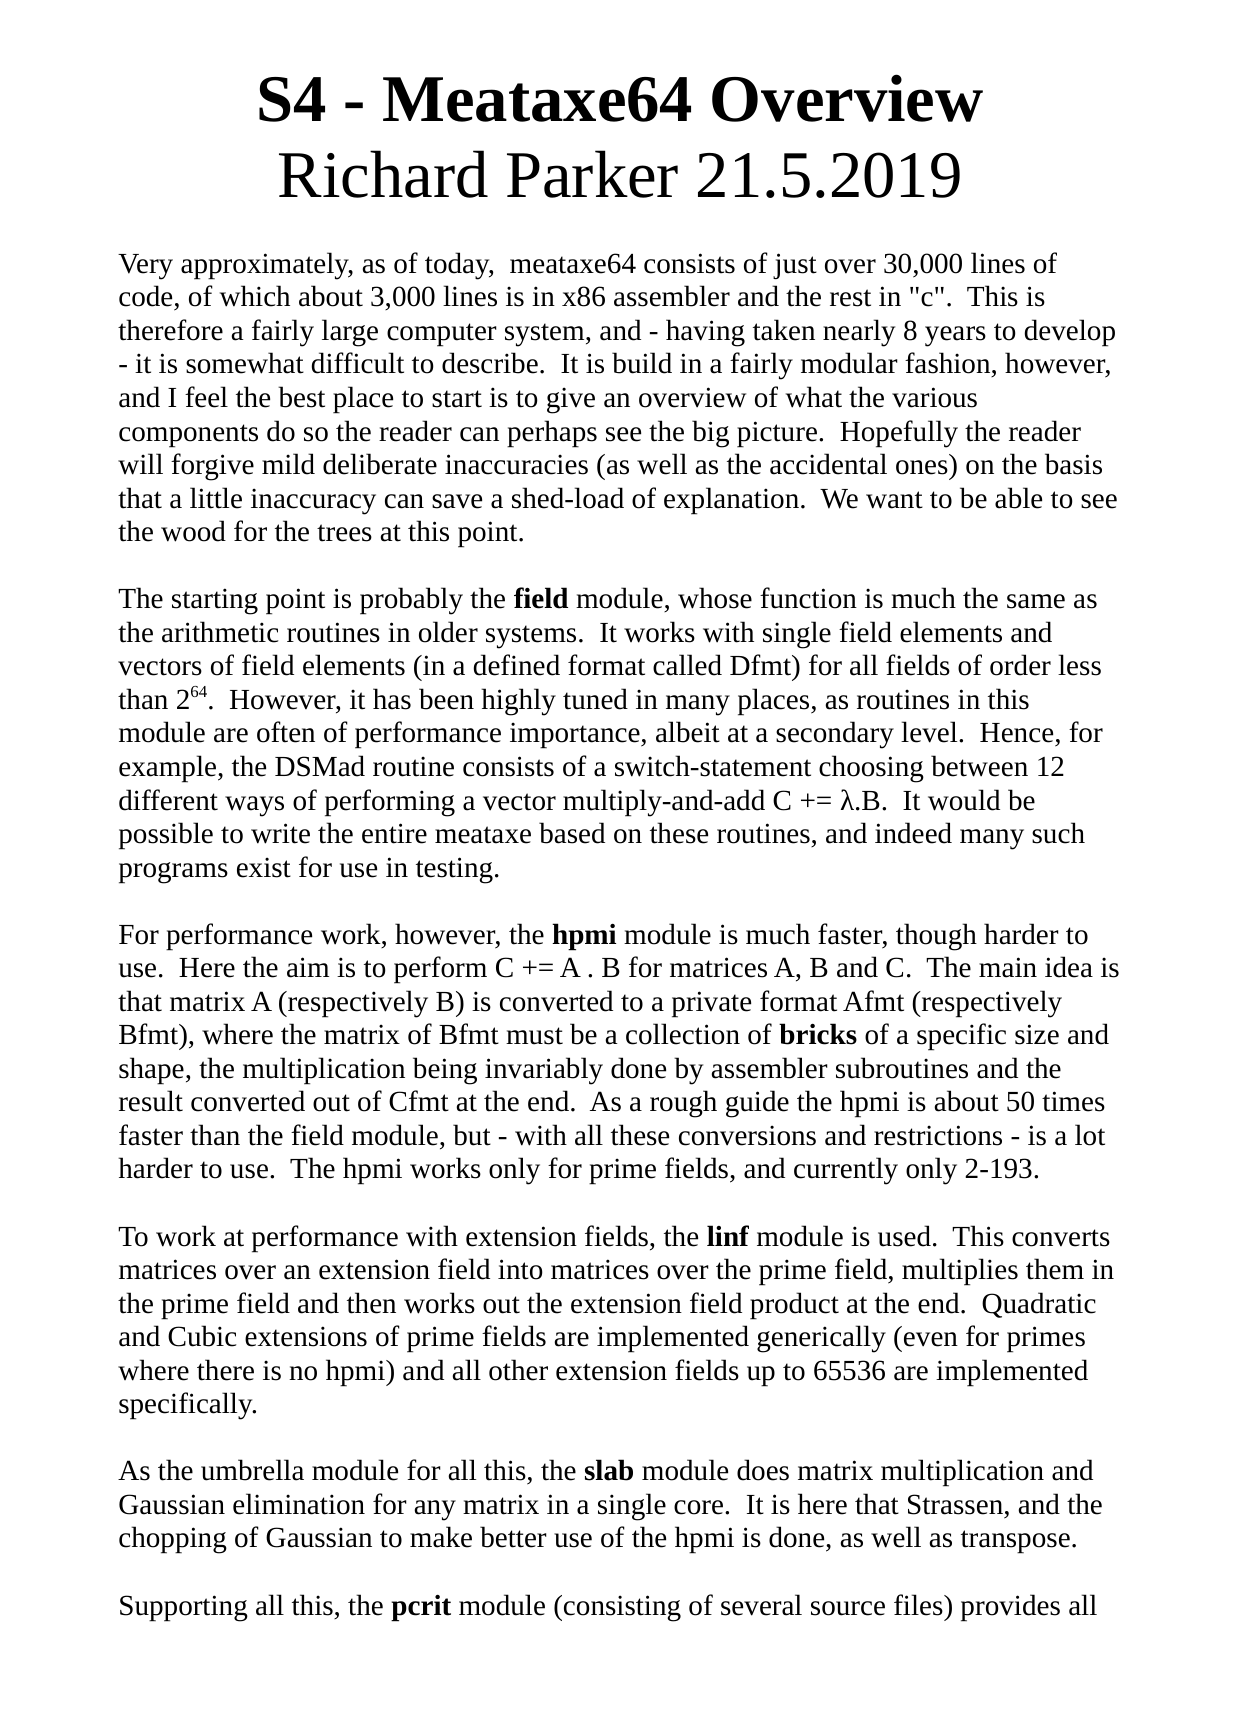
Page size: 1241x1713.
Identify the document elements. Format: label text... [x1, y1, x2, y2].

text For performance work, however, the hpmi module is much faster, though harder to use. Here the aim is to perform C += A . B for matrices A, B and C. The main idea is that matrix A (respectively B) is converted to a private format Afmt (respectively Bfmt), where the matrix of Bfmt must be a collection of bricks of a specific size and shape, the multiplication being invariably done by assembler subroutines and the result converted out of Cfmt at the end. As a rough guide the hpmi is about 50 times faster than the field module, but - with all these conversions and restrictions - is a lot harder to use. The hpmi works only for prime fields, and currently only 2-193. [118, 917, 1122, 1185]
text To work at performance with extension fields, the linf module is used. This converts matrices over an extension field into matrices over the prime field, multiplies them in the prime field and then works out the extension field product at the end. Quadratic and Cubic extensions of prime fields are implemented generically (even for primes where there is no hpmi) and all other extension fields up to 65536 are implemented specifically. [118, 1219, 1122, 1420]
text The starting point is probably the field module, whose function is much the same as the arithmetic routines in older systems. It works with single field elements and vectors of field elements (in a defined format called Dfmt) for all fields of order less than 264. However, it has been highly tuned in many places, as routines in this module are often of performance importance, albeit at a secondary level. Hence, for example, the DSMad routine consists of a switch-statement choosing between 12 different ways of performing a vector multiply-and-add C += λ.B. It would be possible to write the entire meataxe based on these routines, and indeed many such programs exist for use in testing. [118, 581, 1122, 883]
text As the umbrella module for all this, the slab module does matrix multiplication and Gaussian elimination for any matrix in a single core. It is here that Strassen, and the chopping of Gaussian to make better use of the hpmi is done, as well as transpose. [118, 1453, 1122, 1554]
text Richard Parker 21.5.2019 [118, 136, 1122, 212]
text Supporting all this, the pcrit module (consisting of several source files) provides all [118, 1588, 1122, 1621]
text S4 - Meataxe64 Overview [118, 59, 1122, 136]
text Very approximately, as of today, meataxe64 consists of just over 30,000 lines of code, of which about 3,000 lines is in x86 assembler and the rest in "c". This is therefore a fairly large computer system, and - having taken nearly 8 years to develop - it is somewhat difficult to describe. It is build in a fairly modular fashion, however, and I feel the best place to start is to give an overview of what the various components do so the reader can perhaps see the big picture. Hopefully the reader will forgive mild deliberate inaccuracies (as well as the accidental ones) on the basis that a little inaccuracy can save a shed-load of explanation. We want to be able to see the wood for the trees at this point. [118, 246, 1122, 548]
